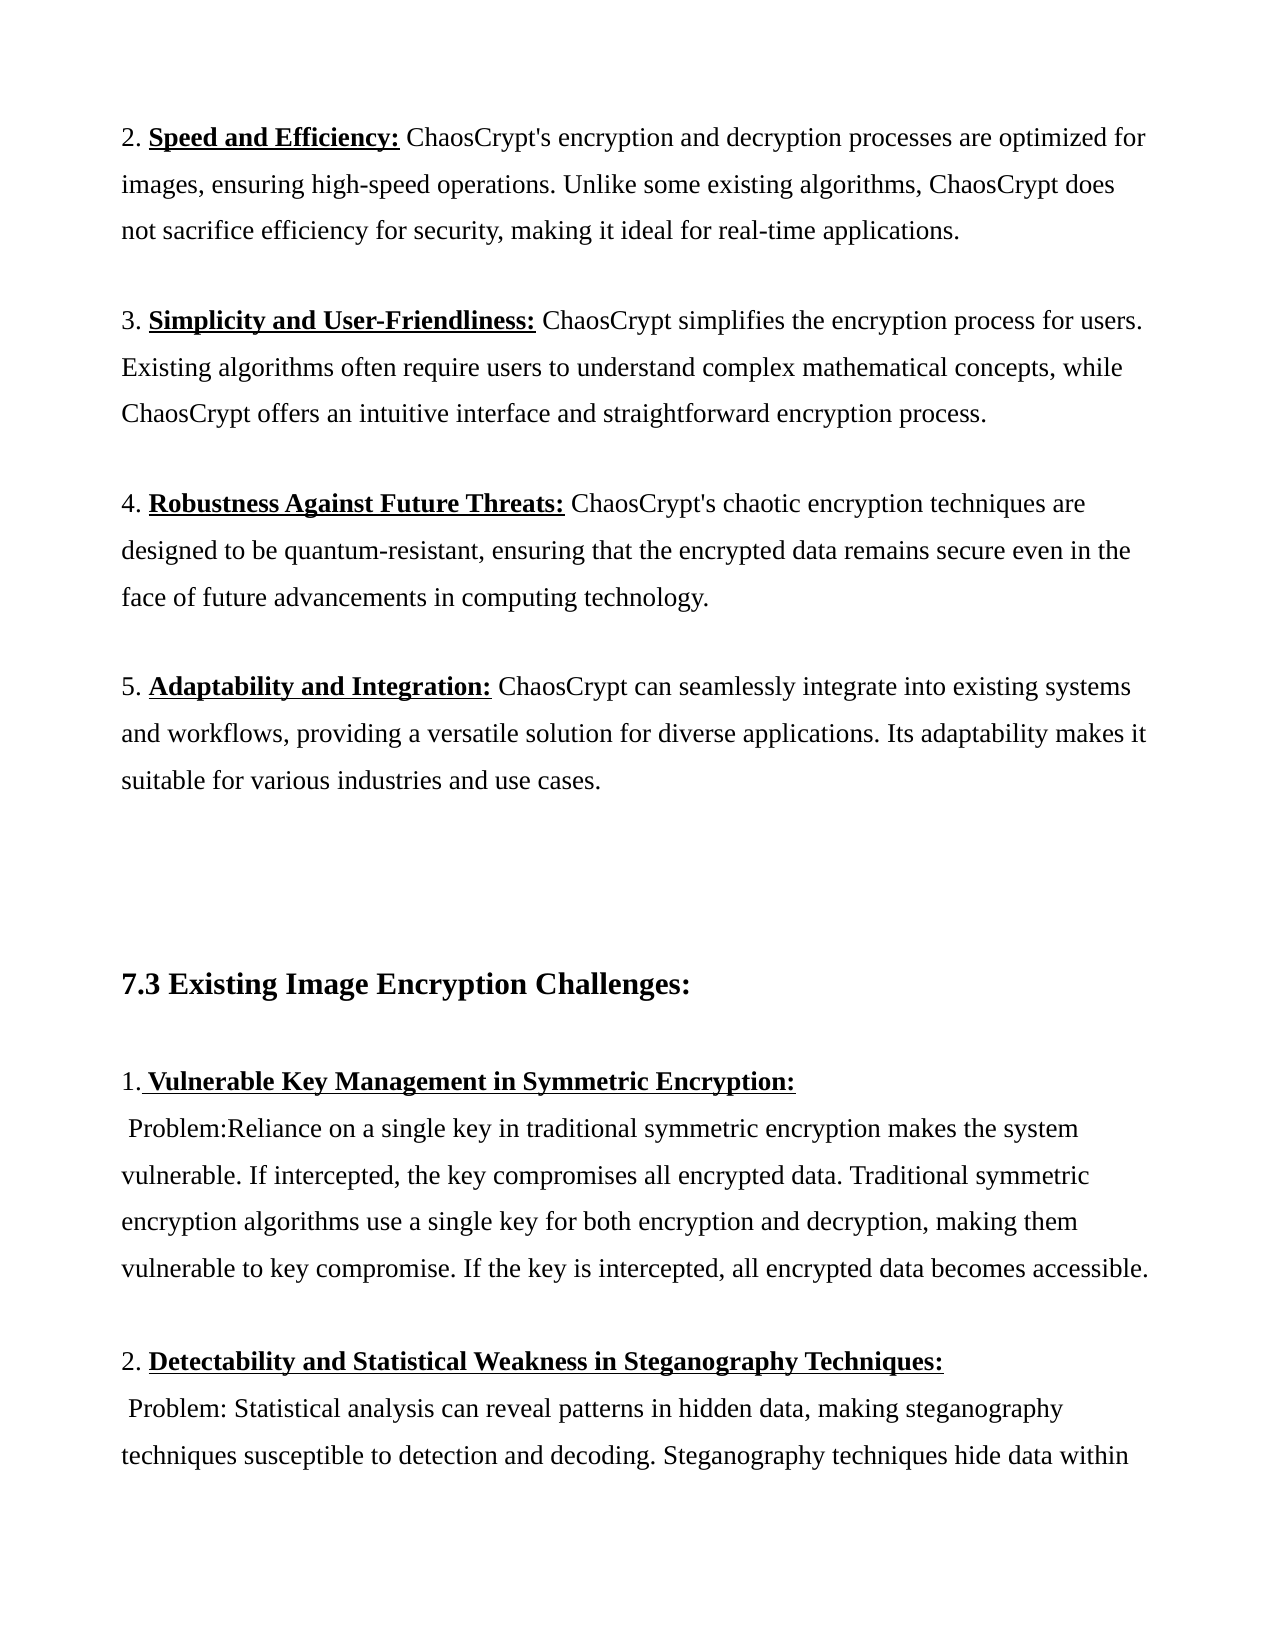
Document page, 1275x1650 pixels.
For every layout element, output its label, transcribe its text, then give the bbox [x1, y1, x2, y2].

text 1. Vulnerable Key Management in Symmetric Encryption: [121, 1065, 1154, 1097]
text 7.3 Existing Image Encryption Challenges: [121, 965, 1154, 1001]
text Problem:Reliance on a single key in traditional symmetric encryption makes the system vulnerable. If intercepted, the key compromises all encrypted data. Traditional symmetric encryption algorithms use a single key for both encryption and decryption, making them vulnerable to key compromise. If the key is intercepted, all encrypted data becomes accessible. [121, 1112, 1154, 1283]
text 2. Speed and Efficiency: ChaosCrypt's encryption and decryption processes are optimized for images, ensuring high-speed operations. Unlike some existing algorithms, ChaosCrypt does not sacrifice efficiency for security, making it ideal for real-time applications. [121, 121, 1154, 246]
text 5. Adaptability and Integration: ChaosCrypt can seamlessly integrate into existing systems and workflows, providing a versatile solution for diverse applications. Its adaptability makes it suitable for various industries and use cases. [121, 671, 1154, 795]
text 3. Simplicity and User-Friendliness: ChaosCrypt simplifies the encryption process for users. Existing algorithms often require users to understand complex mathematical concepts, while ChaosCrypt offers an intuitive interface and straightforward encryption process. [121, 304, 1154, 429]
text Problem: Statistical analysis can reveal patterns in hidden data, making steganography techniques susceptible to detection and decoding. Steganography techniques hide data within [121, 1392, 1154, 1470]
text 2. Detectability and Statistical Weakness in Steganography Techniques: [121, 1345, 1154, 1377]
text 4. Robustness Against Future Threats: ChaosCrypt's chaotic encryption techniques are designed to be quantum-resistant, ensuring that the encrypted data remains secure even in the face of future advancements in computing technology. [121, 487, 1154, 612]
